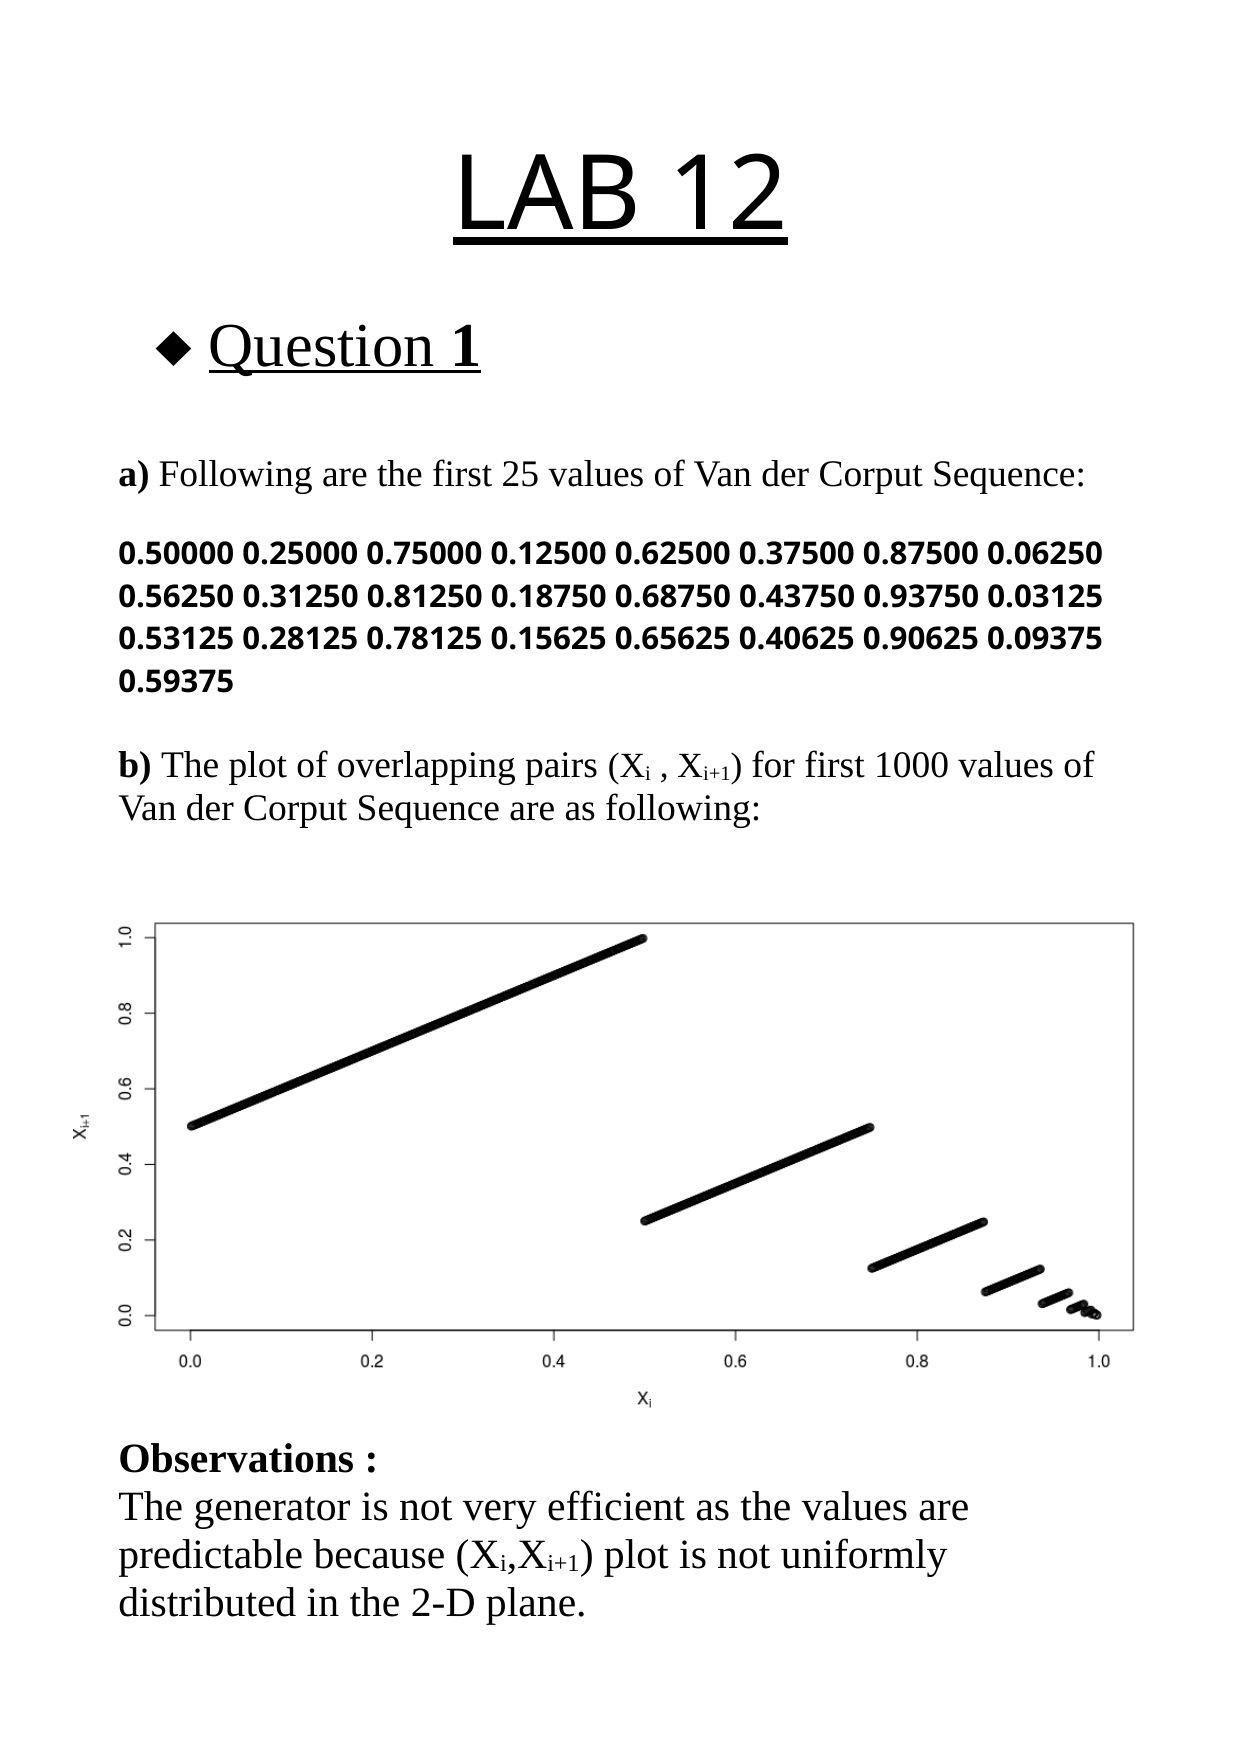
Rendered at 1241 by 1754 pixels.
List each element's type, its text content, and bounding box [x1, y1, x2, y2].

text a) Following are the first 25 values of Van der Corput Sequence: [118, 452, 1122, 495]
text Observations : [118, 1434, 1122, 1481]
text [118, 828, 1122, 841]
text distributed in the 2-D plane. [118, 1577, 1122, 1625]
text b) The plot of overlapping pairs (Xi , Xi+1) for first 1000 values of Van der Corput Sequence are as following: [118, 742, 1122, 828]
text LAB 12 [118, 118, 1122, 260]
picture [72, 841, 1176, 1434]
text 0.50000 0.25000 0.75000 0.12500 0.62500 0.37500 0.87500 0.06250 0.56250 0.31250 0.81250 0.18750 0.68750 0.43750 0.93750 0.03125 0.53125 0.28125 0.78125 0.15625 0.65625 0.40625 0.90625 0.09375 0.59375 [118, 531, 1122, 701]
text The generator is not very efficient as the values are predictable because (Xi,Xi+1) plot is not uniformly [118, 1481, 1122, 1577]
list Question 1 [156, 308, 1122, 380]
